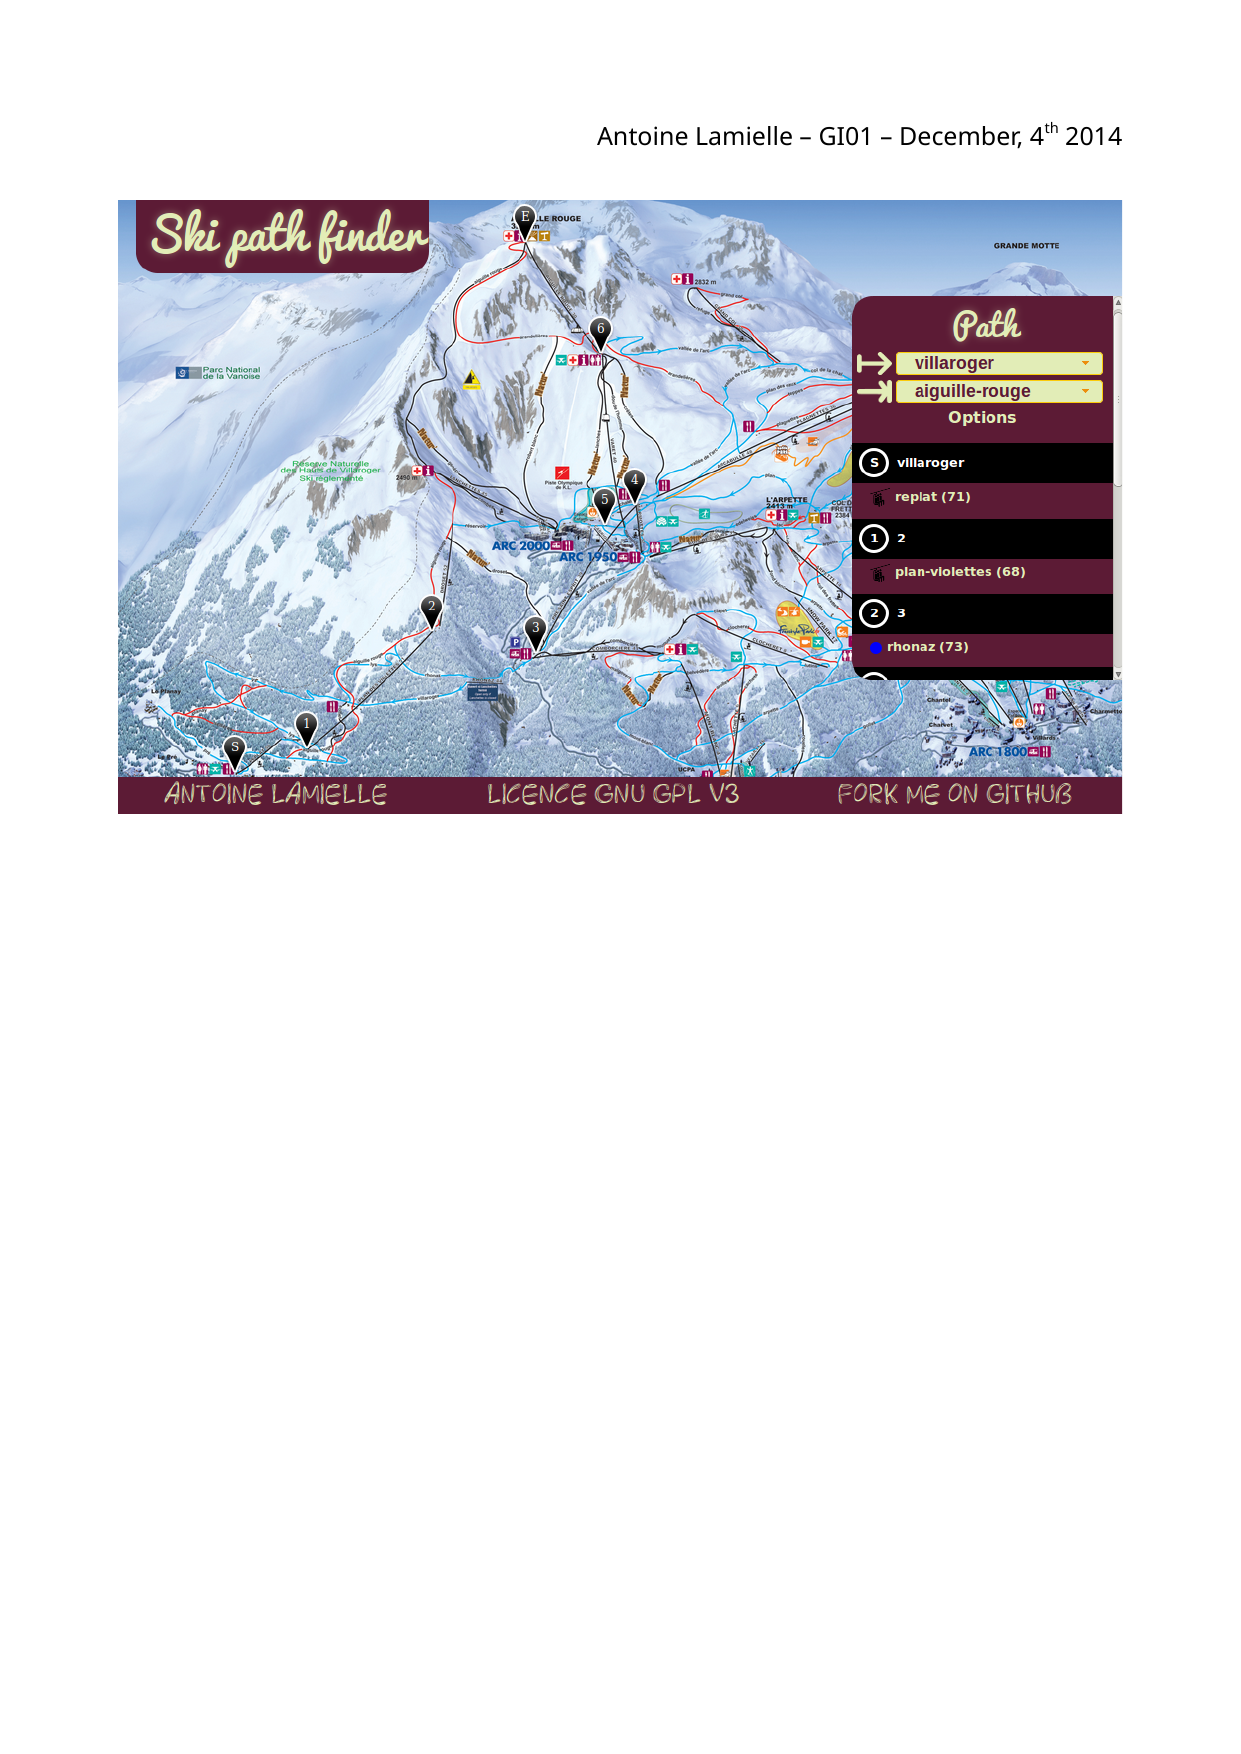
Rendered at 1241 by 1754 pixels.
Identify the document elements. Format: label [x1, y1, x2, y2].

picture [118, 200, 1123, 814]
